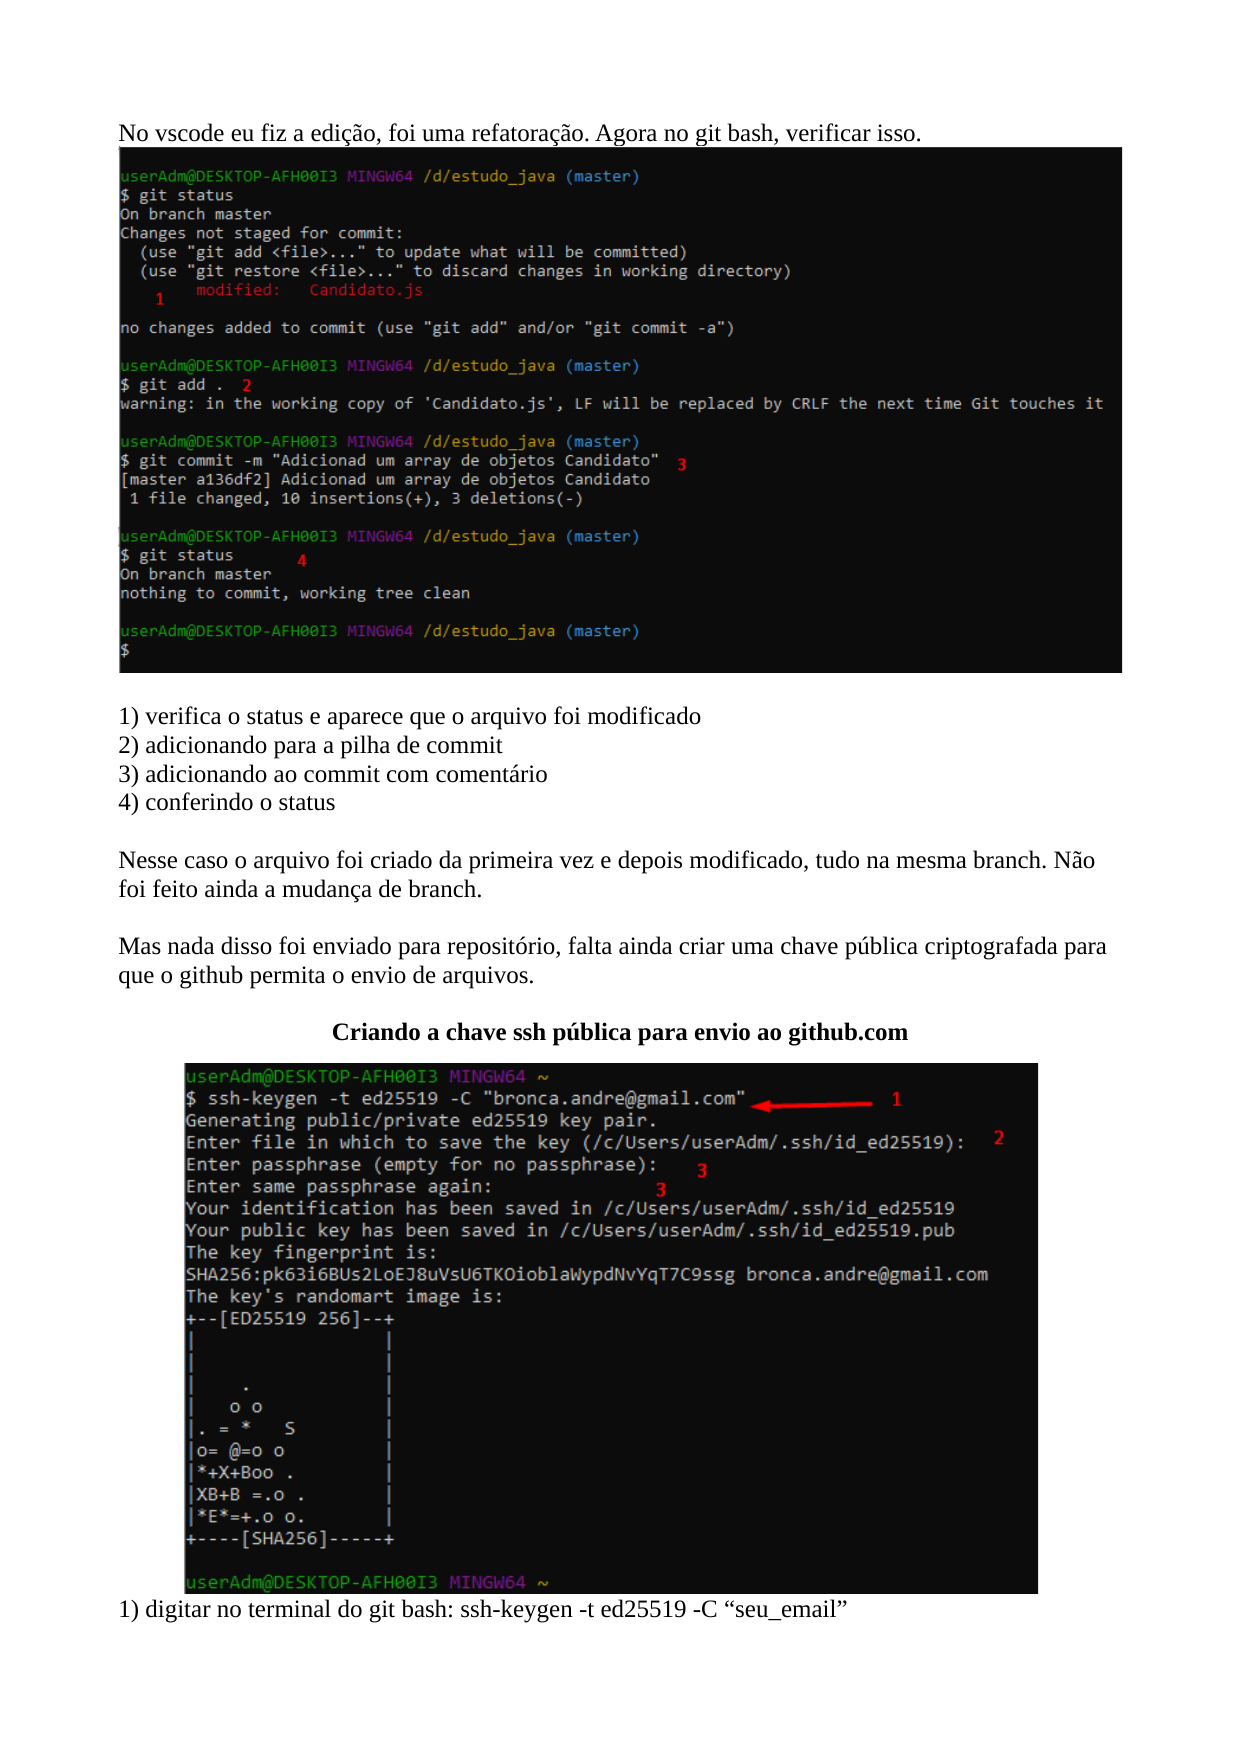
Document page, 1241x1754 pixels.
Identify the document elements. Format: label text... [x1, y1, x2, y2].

text Mas nada disso foi enviado para repositório, falta ainda criar uma chave pública criptografada para que o github permita o envio de arquivos. [118, 931, 1122, 989]
text No vscode eu fiz a edição, foi uma refatoração. Agora no git bash, verificar isso. [118, 118, 1122, 146]
text Nesse caso o arquivo foi criado da primeira vez e depois modificado, tudo na mesma branch. Não foi feito ainda a mudança de branch. [118, 845, 1122, 902]
text 2) adicionando para a pilha de commit [118, 730, 1122, 759]
text 1) verifica o status e aparece que o arquivo foi modificado [118, 701, 1122, 730]
picture [118, 146, 1123, 673]
text 3) adicionando ao commit com comentário [118, 759, 1122, 787]
text 1) digitar no terminal do git bash: ssh-keygen -t ed25519 -C “seu_email” [118, 1046, 1122, 1623]
text Criando a chave ssh pública para envio ao github.com [118, 1017, 1122, 1046]
text 4) conferindo o status [118, 787, 1122, 816]
picture [183, 1063, 1039, 1594]
